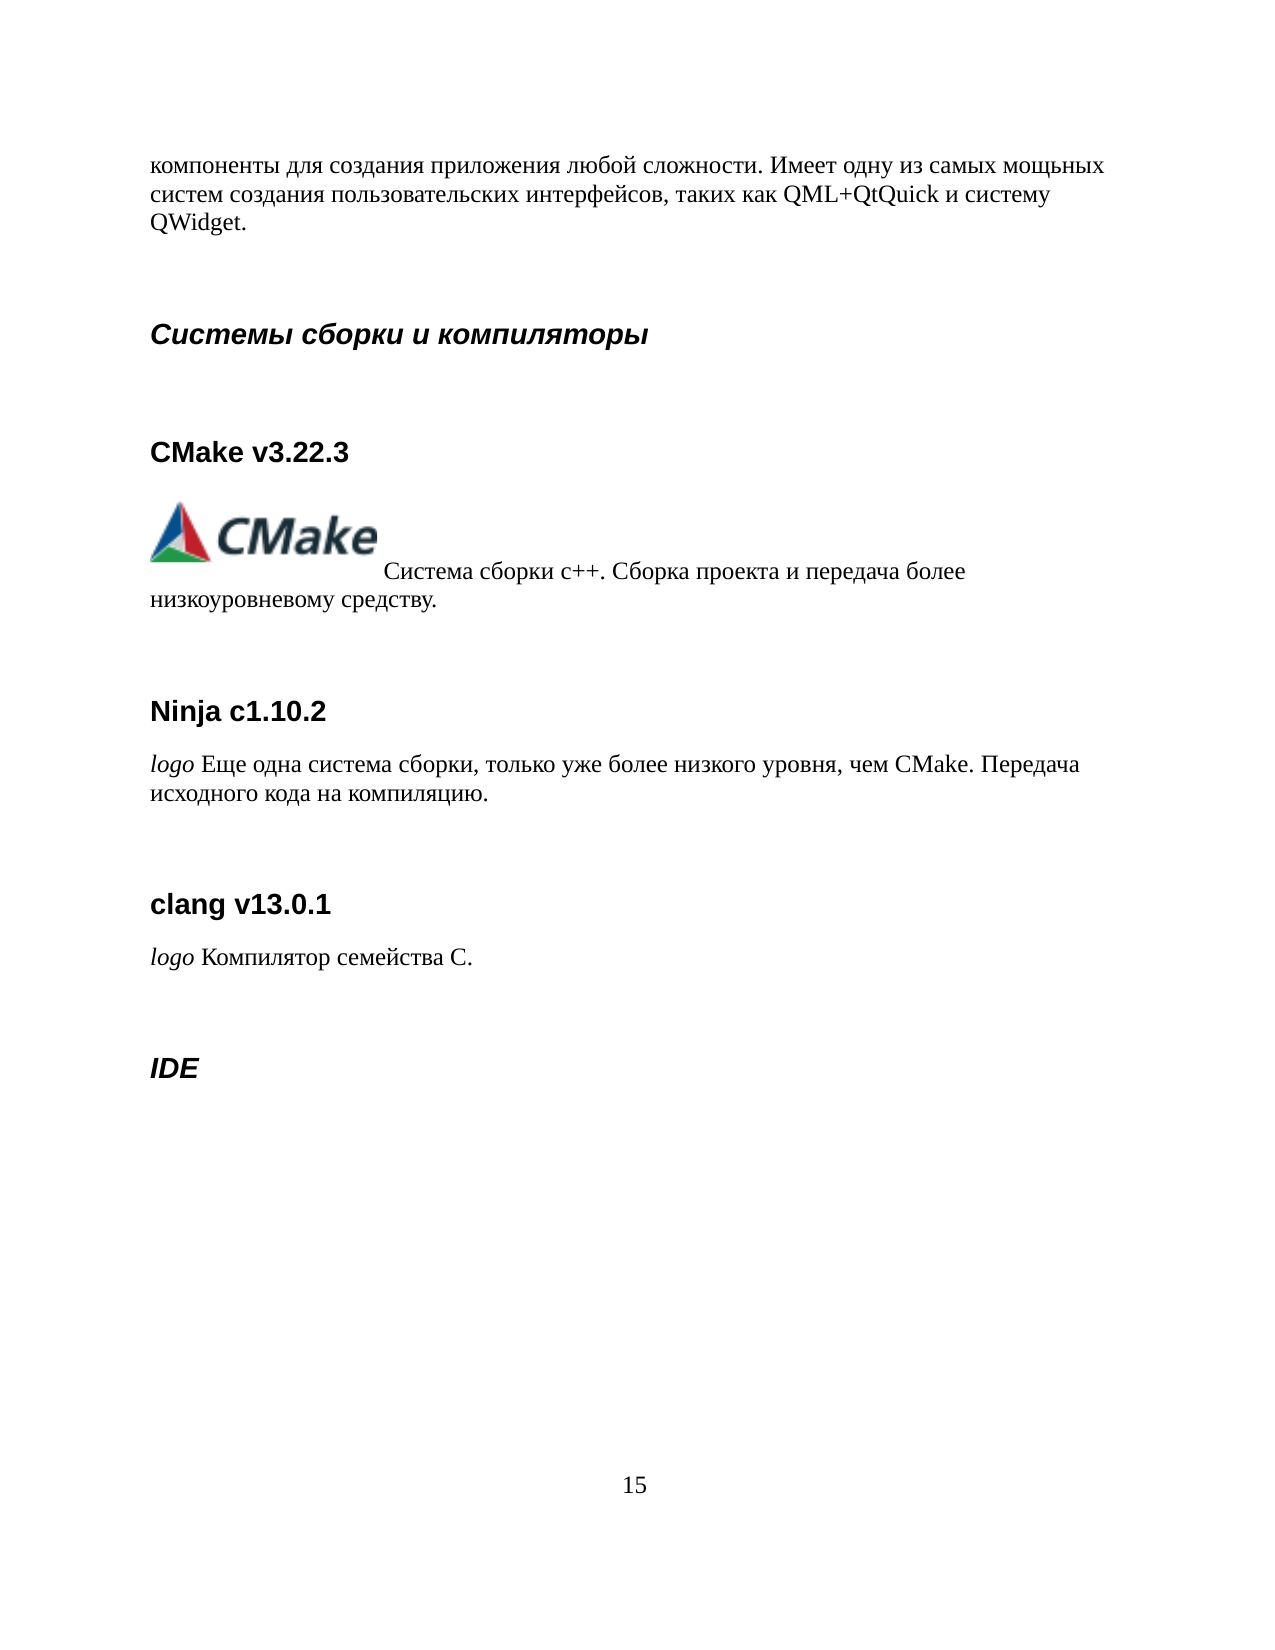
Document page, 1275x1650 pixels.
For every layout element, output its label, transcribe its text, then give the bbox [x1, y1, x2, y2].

subtitle Ninja c1.10.2 [150, 694, 1125, 727]
picture [150, 489, 378, 580]
subtitle clang v13.0.1 [150, 887, 1125, 921]
subtitle IDE [150, 1051, 1125, 1085]
text logo Компилятор семейства C. [150, 942, 1125, 971]
subtitle Системы сборки и компиляторы [150, 317, 1125, 350]
text компоненты для создания приложения любой сложности. Имеет одну из самых мощьных систем создания пользовательских интерфейсов, таких как QML+QtQuick и систему QWidget. [150, 150, 1125, 236]
text logo Еще одна система сборки, только уже более низкого уровня, чем CMake. Передача исходного кода на компиляцию. [150, 749, 1125, 806]
text Система сборки c++. Сборка проекта и передача более низкоуровневому средству. [150, 489, 1125, 613]
subtitle CMake v3.22.3 [150, 434, 1125, 468]
